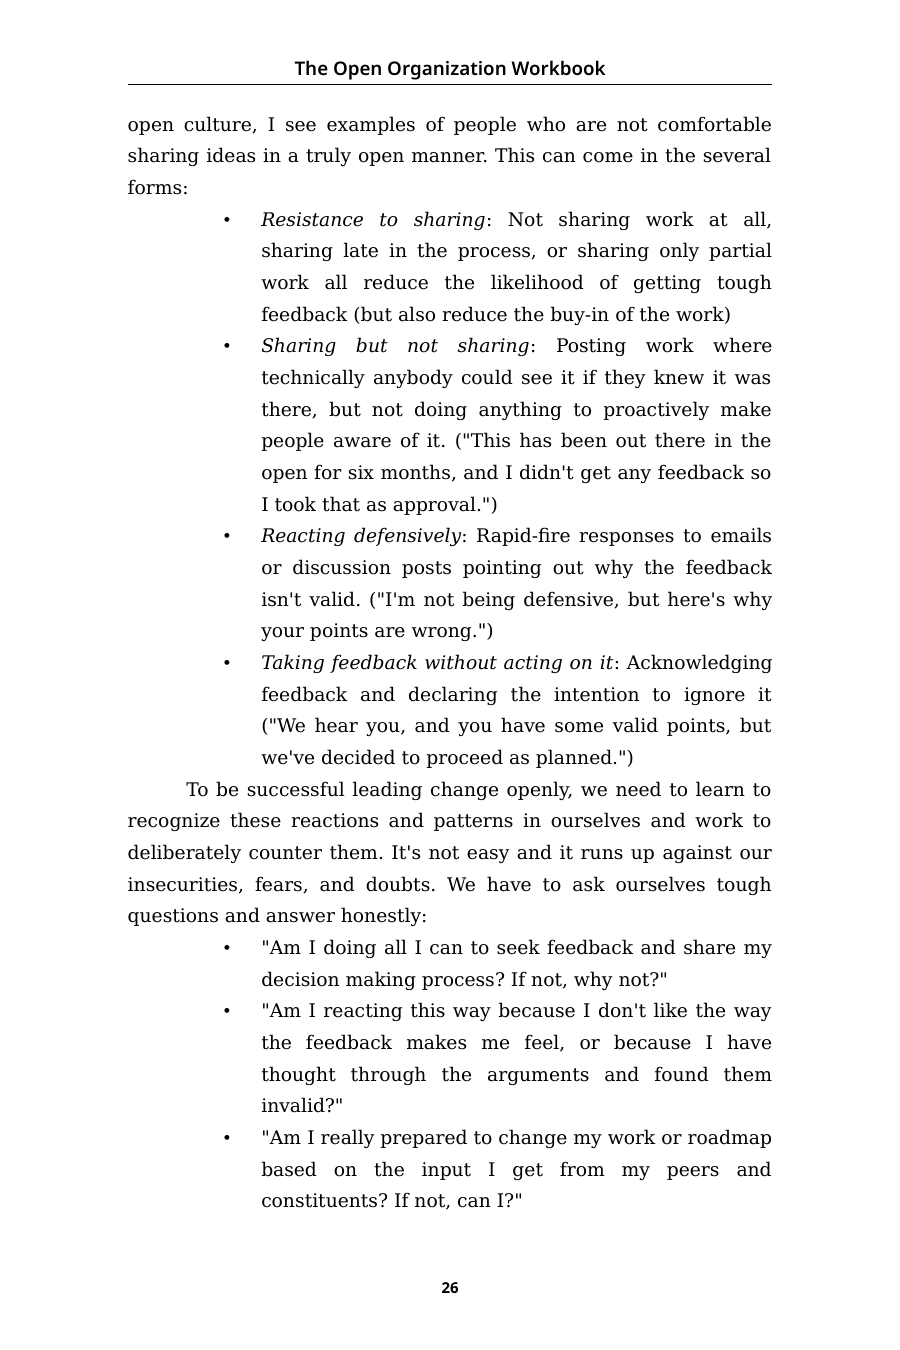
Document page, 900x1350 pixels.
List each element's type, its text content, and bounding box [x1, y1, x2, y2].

list "Am I reacting this way because I don't like the way the feedback makes me feel, or because I have thought through the arguments and found them invalid?" [223, 1001, 772, 1117]
list Resistance to sharing: Not sharing work at all, sharing late in the process, or sharing only partial work all reduce the likelihood of getting tough feedback (but also reduce the buy-in of the work) [223, 209, 772, 326]
text open culture, I see examples of people who are not comfortable sharing ideas in a truly open manner. This can come in the several forms: [127, 114, 772, 199]
list Sharing but not sharing: Posting work where technically anybody could see it if they knew it was there, but not doing anything to proactively make people aware of it. ("This has been out there in the open for six months, and I didn't get any feedback so I took that as approval.") [223, 336, 772, 516]
list "Am I really prepared to change my work or roadmap based on the input I get from my peers and constituents? If not, can I?" [223, 1127, 772, 1212]
list "Am I doing all I can to seek feedback and share my decision making process? If not, why not?" [223, 937, 772, 991]
list Reacting defensively: Rapid-fire responses to emails or discussion posts pointing out why the feedback isn't valid. ("I'm not being defensive, but here's why your points are wrong.") [223, 526, 772, 642]
list Taking feedback without acting on it: Acknowledging feedback and declaring the intention to ignore it ("We hear you, and you have some valid points, but we've decided to proceed as planned.") [223, 652, 772, 769]
text To be successful leading change openly, we need to learn to recognize these reactions and patterns in ourselves and work to deliberately counter them. It's not easy and it runs up against our insecurities, fears, and doubts. We have to ask ourselves tough questions and answer honestly: [127, 779, 772, 927]
